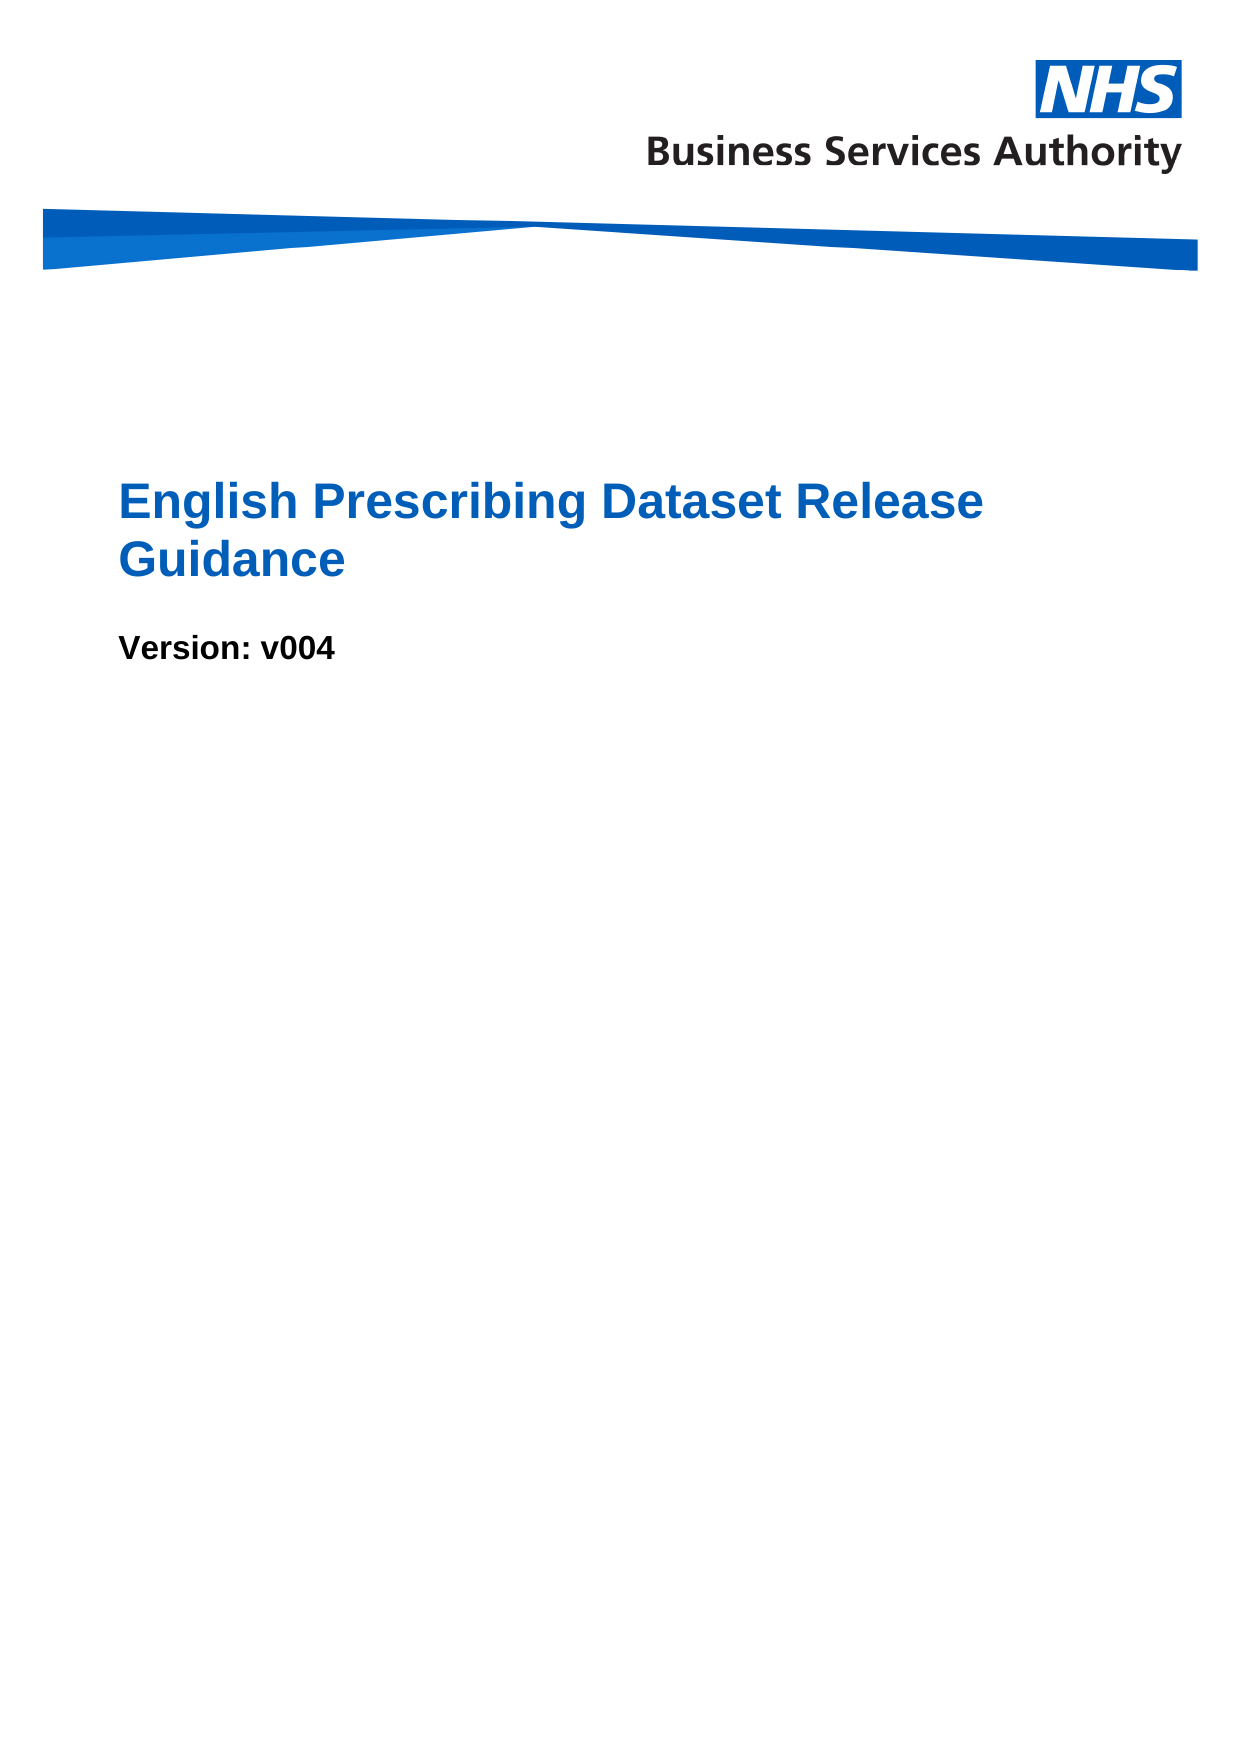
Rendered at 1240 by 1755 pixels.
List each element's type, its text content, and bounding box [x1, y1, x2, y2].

text Version: v004 [118, 628, 1121, 667]
subtitle English Prescribing Dataset Release Guidance [118, 472, 1121, 587]
